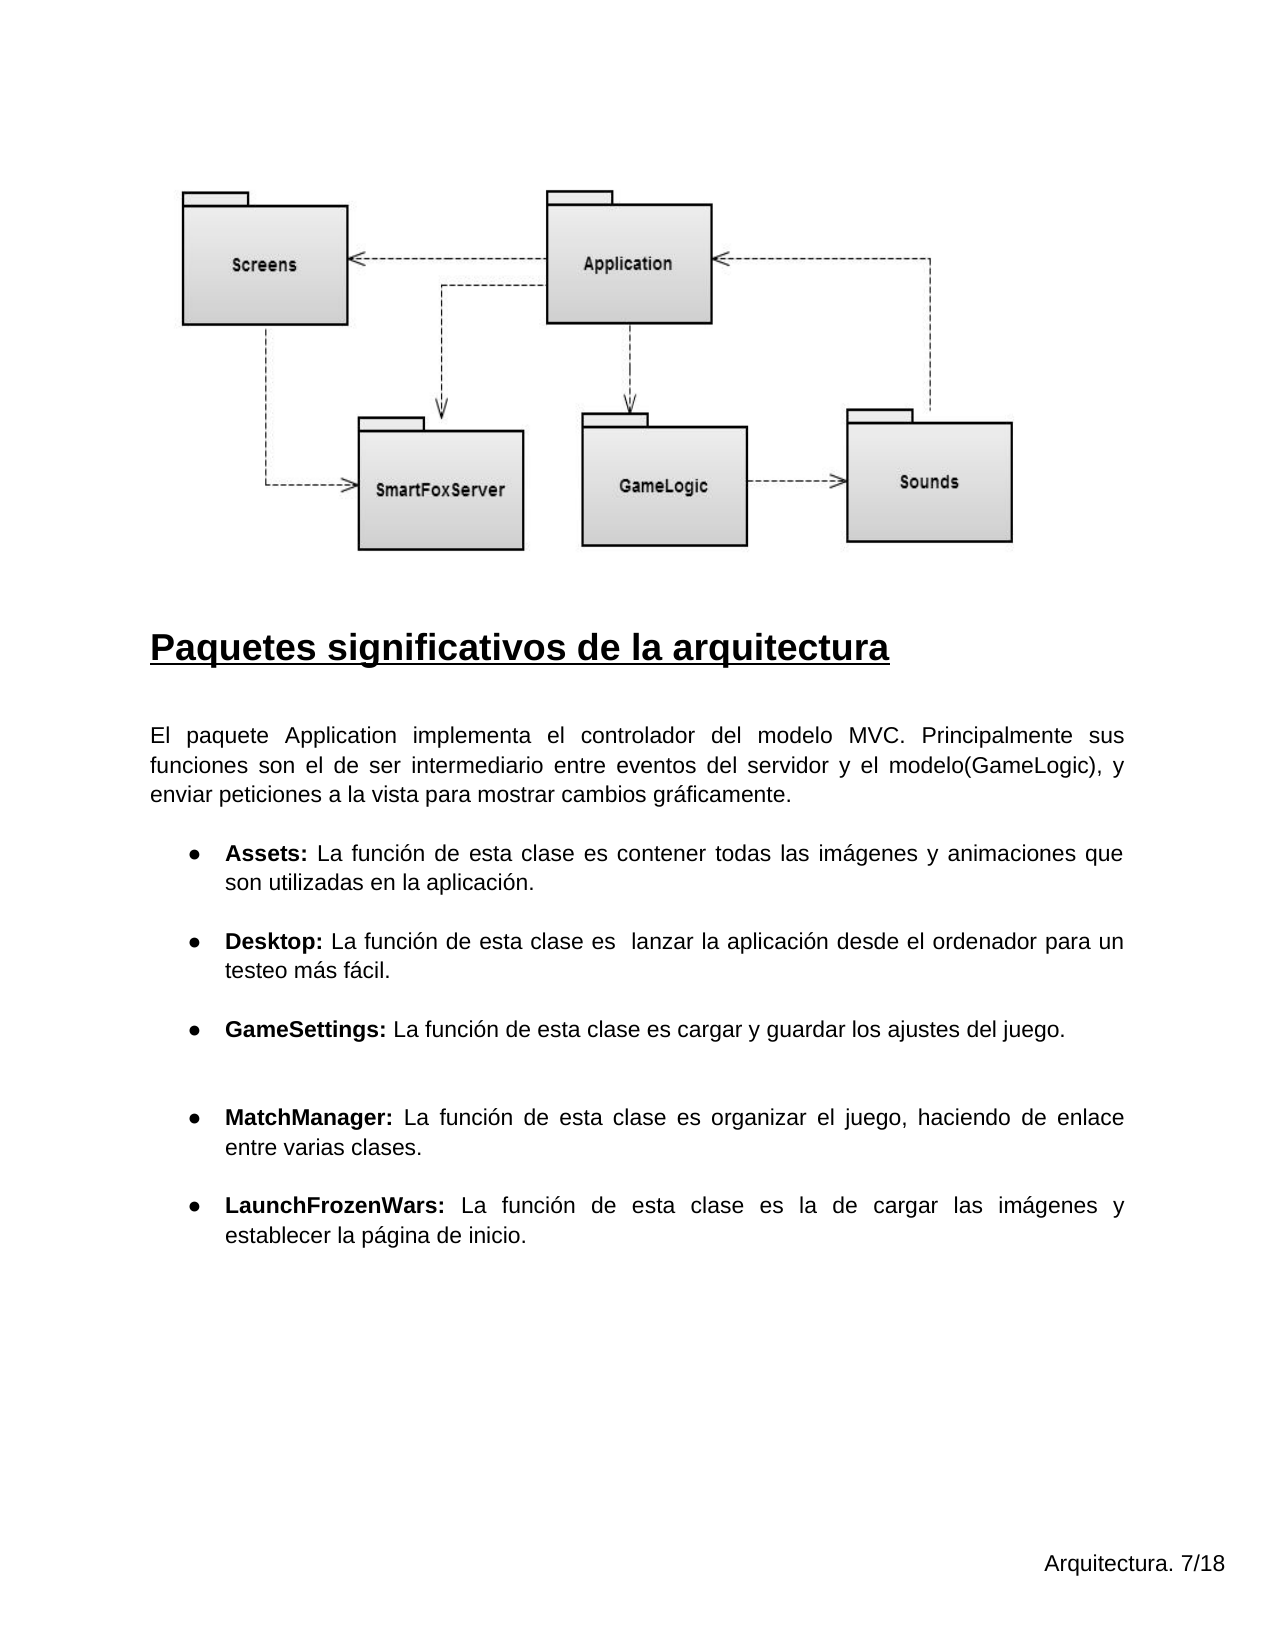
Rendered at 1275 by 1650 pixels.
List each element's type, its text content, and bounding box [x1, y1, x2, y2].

list Assets: La función de esta clase es contener todas las imágenes y animaciones que son utilizadas en la aplicación. [187, 841, 1125, 896]
list MatchManager: La función de esta clase es organizar el juego, haciendo de enlace entre varias clases. [187, 1105, 1125, 1160]
text El paquete Application implementa el controlador del modelo MVC. Principalmente sus funciones son el de ser intermediario entre eventos del servidor y el modelo(GameLogic), y enviar peticiones a la vista para mostrar cambios gráficamente. [150, 723, 1125, 807]
list LaunchFrozenWars: La función de esta clase es la de cargar las imágenes y establecer la página de inicio. [187, 1193, 1125, 1248]
list GameSettings: La función de esta clase es cargar y guardar los ajustes del juego. [187, 1017, 1125, 1042]
picture [150, 150, 1125, 575]
text Paquetes significativos de la arquitectura [150, 627, 1125, 669]
list Desktop: La función de esta clase es lanzar la aplicación desde el ordenador para un testeo más fácil. [187, 929, 1125, 984]
